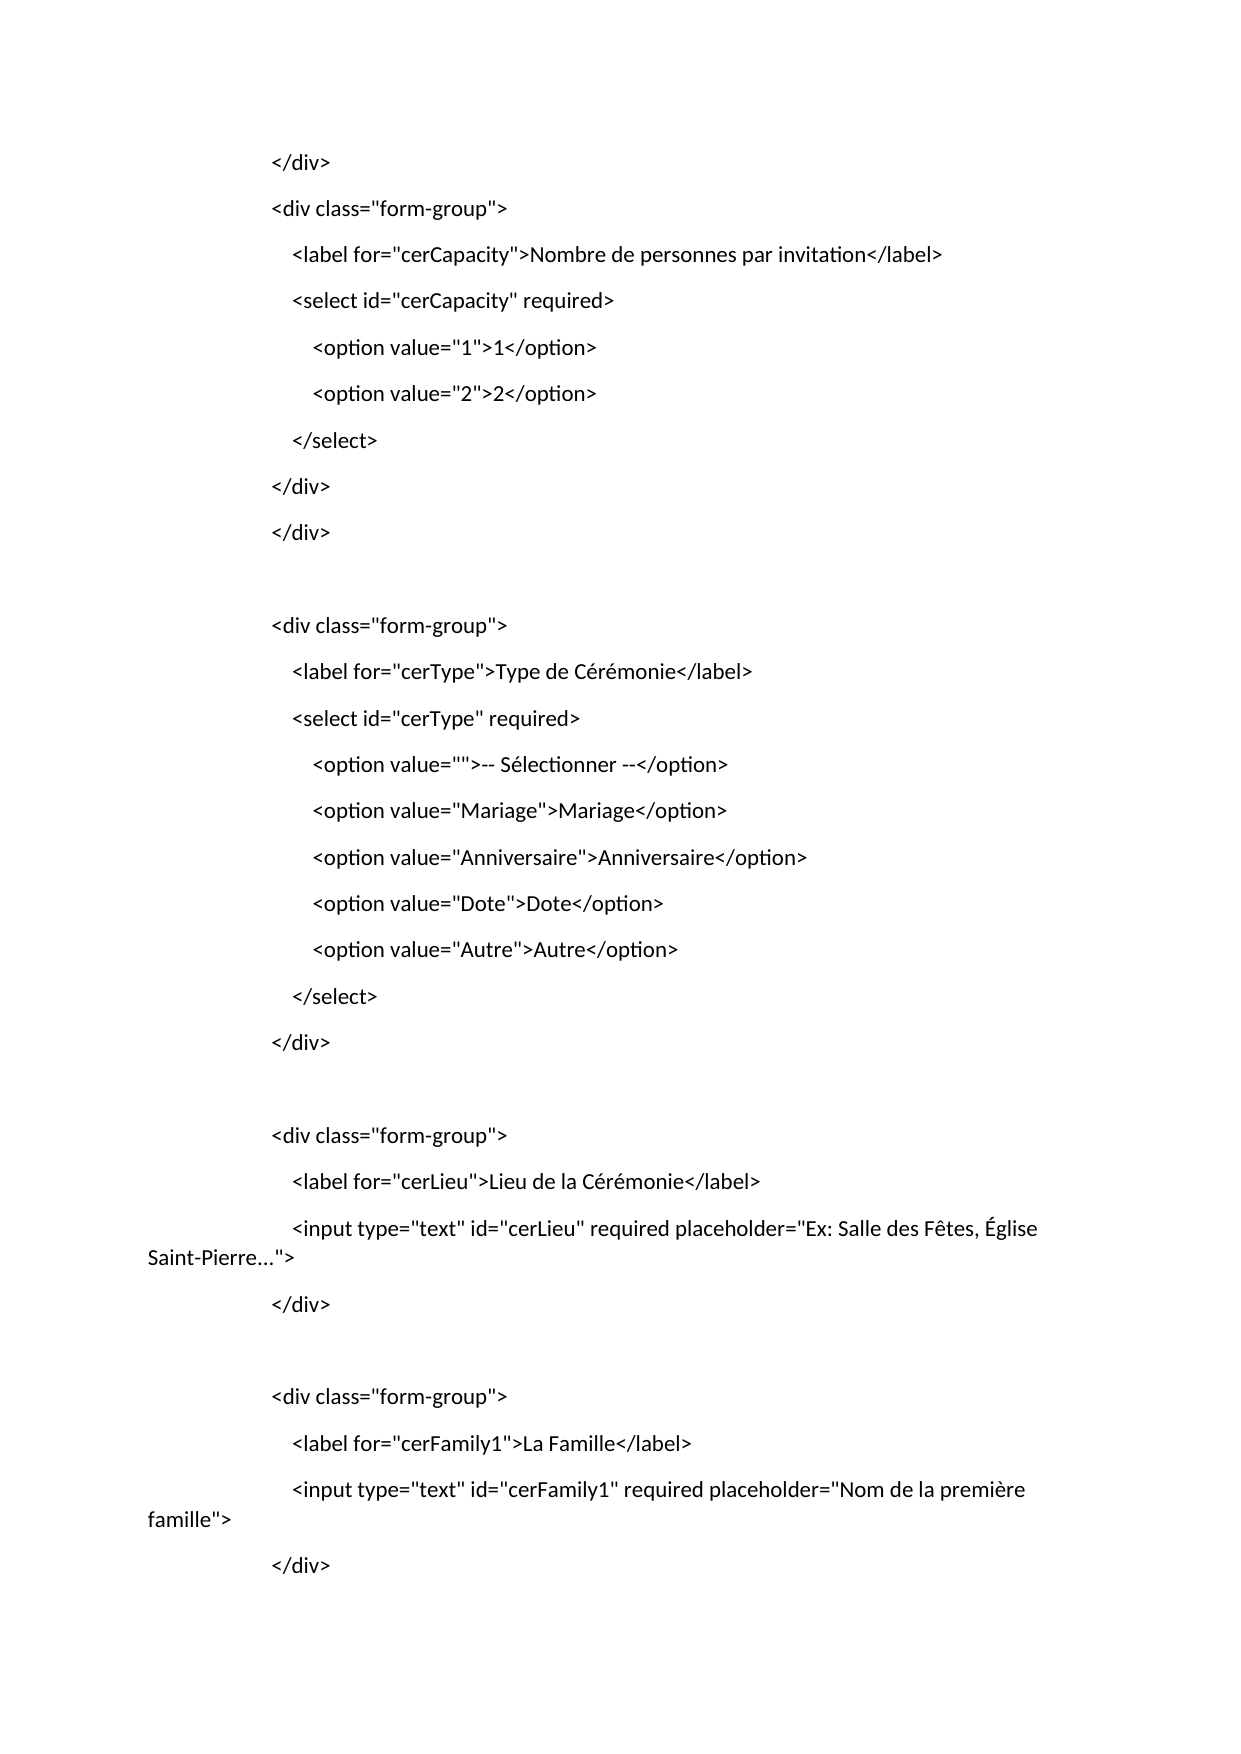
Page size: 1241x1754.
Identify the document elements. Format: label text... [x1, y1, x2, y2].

text </div> [148, 1551, 1093, 1579]
text <div class="form-group"> [148, 611, 1093, 639]
text <option value="Anniversaire">Anniversaire</option> [148, 843, 1093, 871]
text </div> [148, 518, 1093, 546]
text <div class="form-group"> [148, 194, 1093, 222]
text <label for="cerCapacity">Nombre de personnes par invitation</label> [148, 240, 1093, 268]
text </div> [148, 148, 1093, 176]
text <option value="">-- Sélectionner --</option> [148, 750, 1093, 778]
text <select id="cerType" required> [148, 704, 1093, 732]
text <option value="Dote">Dote</option> [148, 889, 1093, 917]
text <div class="form-group"> [148, 1382, 1093, 1411]
text <label for="cerFamily1">La Famille</label> [148, 1429, 1093, 1457]
text <option value="2">2</option> [148, 379, 1093, 407]
text </div> [148, 472, 1093, 500]
text <div class="form-group"> [148, 1121, 1093, 1149]
text <option value="Mariage">Mariage</option> [148, 797, 1093, 824]
text <label for="cerType">Type de Cérémonie</label> [148, 657, 1093, 686]
text <option value="Autre">Autre</option> [148, 936, 1093, 964]
text </div> [148, 1290, 1093, 1318]
text </div> [148, 1028, 1093, 1056]
text <select id="cerCapacity" required> [148, 287, 1093, 315]
text <option value="1">1</option> [148, 333, 1093, 361]
text </select> [148, 982, 1093, 1010]
text <label for="cerLieu">Lieu de la Cérémonie</label> [148, 1167, 1093, 1195]
text <input type="text" id="cerLieu" required placeholder="Ex: Salle des Fêtes, Église Saint-Pierre..."> [148, 1214, 1093, 1271]
text </select> [148, 426, 1093, 454]
text <input type="text" id="cerFamily1" required placeholder="Nom de la première famille"> [148, 1475, 1093, 1533]
